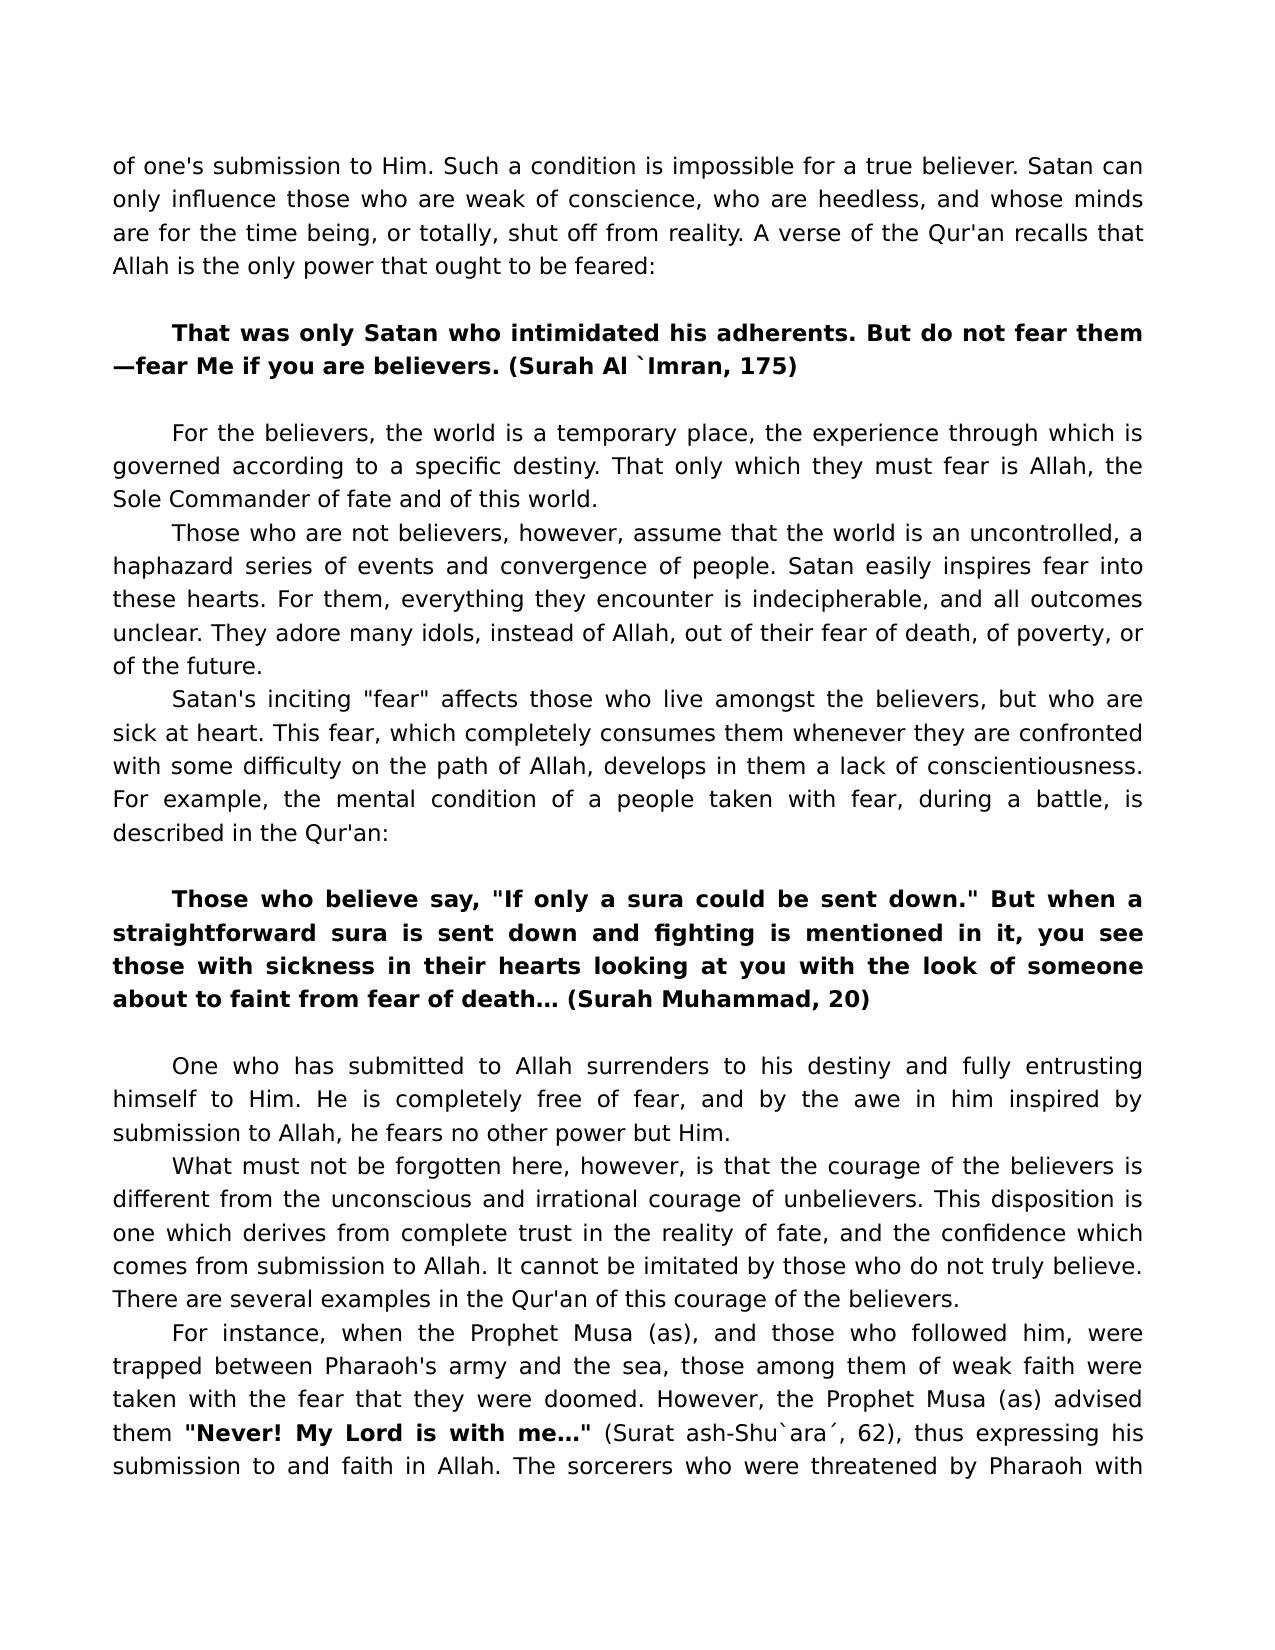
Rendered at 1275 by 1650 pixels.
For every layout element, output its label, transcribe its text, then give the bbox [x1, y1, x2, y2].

text What must not be forgotten here, however, is that the courage of the believers is different from the unconscious and irrational courage of unbelievers. This disposition is one which derives from complete trust in the reality of fate, and the confidence which comes from submission to Allah. It cannot be imitated by those who do not truly believe. There are several examples in the Qur'an of this courage of the believers. [112, 1148, 1145, 1314]
text Satan's inciting "fear" affects those who live amongst the believers, but who are sick at heart. This fear, which completely consumes them whenever they are confronted with some difficulty on the path of Allah, develops in them a lack of conscientiousness. For example, the mental condition of a people taken with fear, during a battle, is described in the Qur'an: [112, 681, 1145, 848]
text That was only Satan who intimidated his adherents. But do not fear them—fear Me if you are believers. (Surah Al `Imran, 175) [112, 314, 1145, 381]
text For the believers, the world is a temporary place, the experience through which is governed according to a specific destiny. That only which they must fear is Allah, the Sole Commander of fate and of this world. [112, 414, 1145, 514]
text One who has submitted to Allah surrenders to his destiny and fully entrusting himself to Him. He is completely free of fear, and by the awe in him inspired by submission to Allah, he fears no other power but Him. [112, 1048, 1145, 1148]
text Those who are not believers, however, assume that the world is an uncontrolled, a haphazard series of events and convergence of people. Satan easily inspires fear into these hearts. For them, everything they encounter is indecipherable, and all outcomes unclear. They adore many idols, instead of Allah, out of their fear of death, of poverty, or of the future. [112, 514, 1145, 681]
text For instance, when the Prophet Musa (as), and those who followed him, were trapped between Pharaoh's army and the sea, those among them of weak faith were taken with the fear that they were doomed. However, the Prophet Musa (as) advised them "Never! My Lord is with me…" (Surat ash-Shu`ara´, 62), thus expressing his submission to and faith in Allah. The sorcerers who were threatened by Pharaoh with [112, 1314, 1145, 1481]
text Those who believe say, "If only a sura could be sent down." But when a straightforward sura is sent down and fighting is mentioned in it, you see those with sickness in their hearts looking at you with the look of someone about to faint from fear of death… (Surah Muhammad, 20) [112, 881, 1145, 1014]
text of one's submission to Him. Such a condition is impossible for a true believer. Satan can only influence those who are weak of conscience, who are heedless, and whose minds are for the time being, or totally, shut off from reality. A verse of the Qur'an recalls that Allah is the only power that ought to be feared: [112, 148, 1145, 281]
